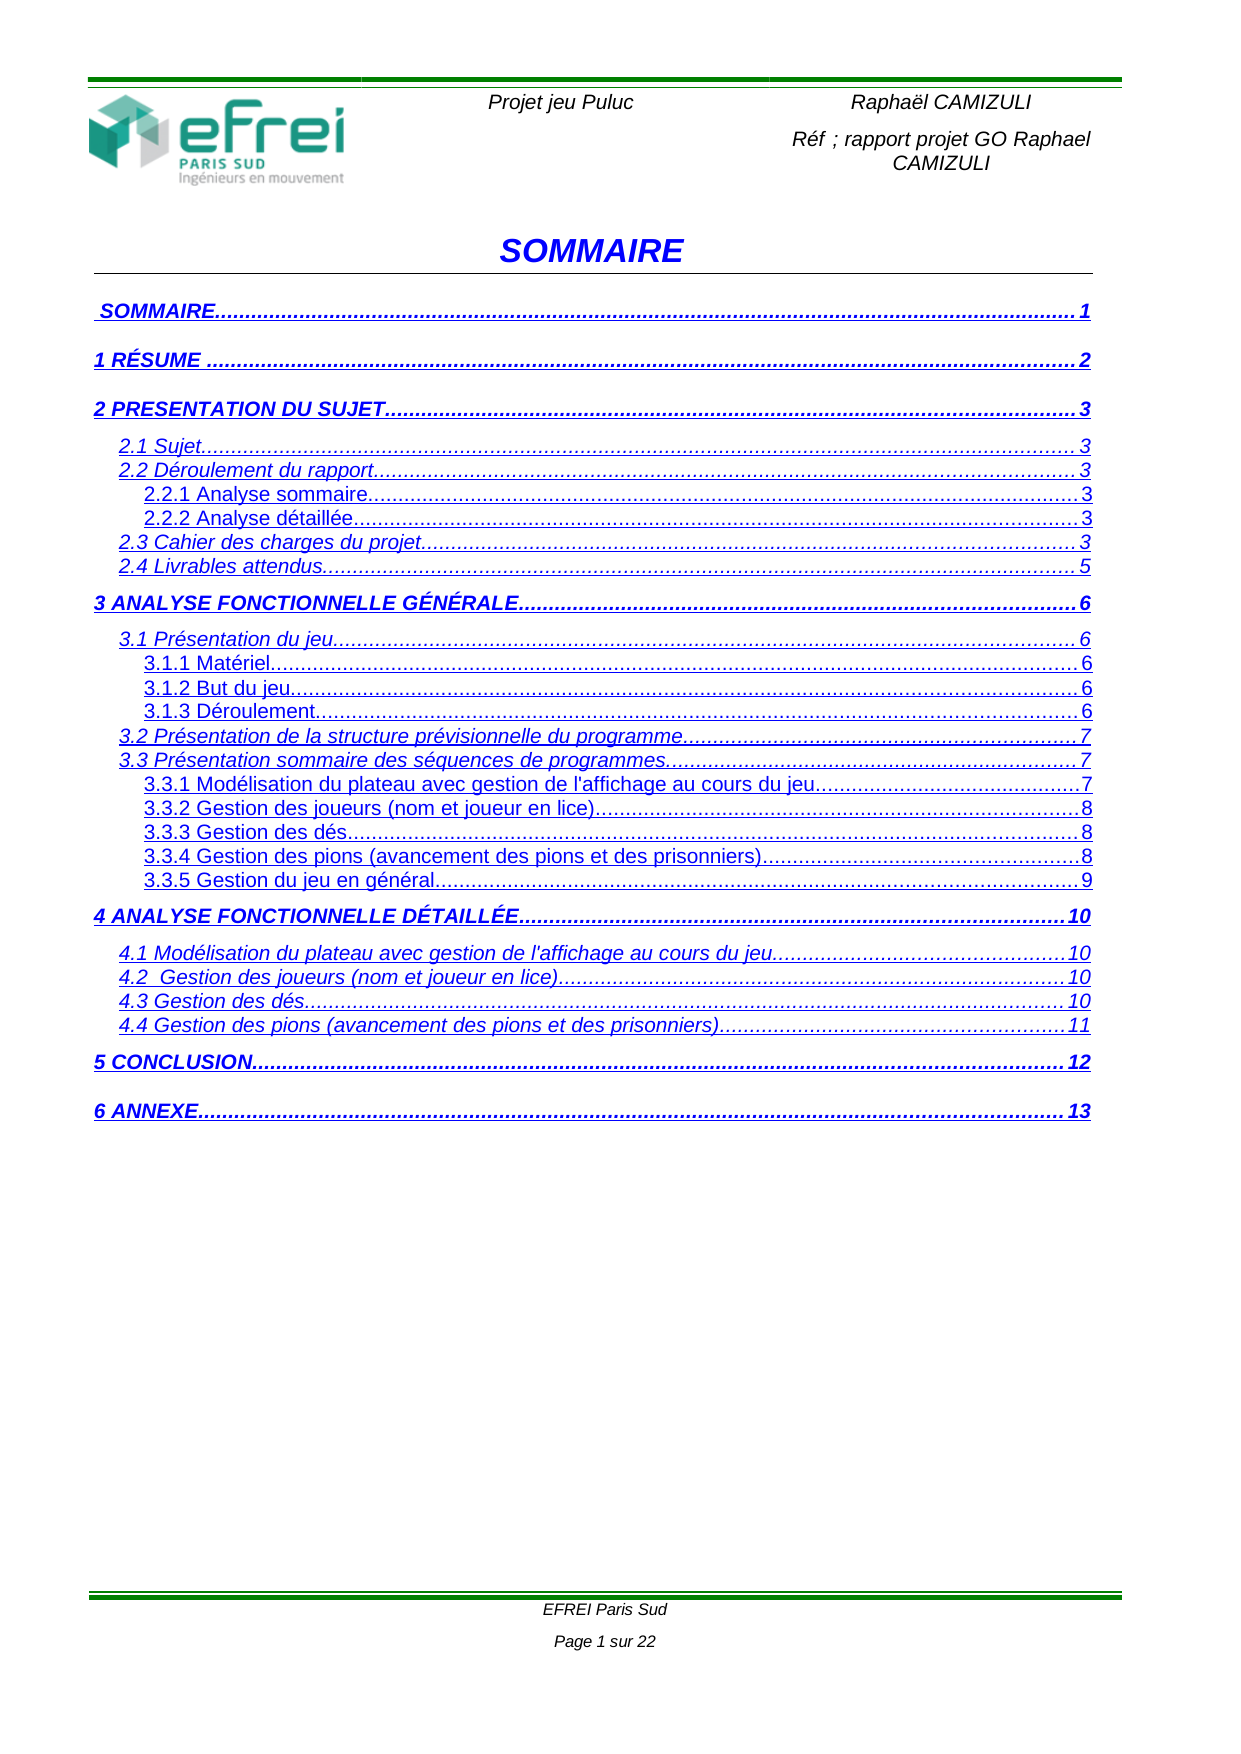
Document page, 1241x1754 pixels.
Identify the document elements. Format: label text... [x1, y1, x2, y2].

text 4.4 Gestion des pions (avancement des pions et des prisonniers) 11 [119, 1013, 1093, 1037]
text 3.1.1 Matériel 6 [144, 651, 1093, 672]
text 1 Résume 2 [94, 348, 1093, 372]
text 2.4 Livrables attendus 5 [119, 554, 1093, 578]
picture [89, 93, 350, 187]
text 3.3.5 Gestion du jeu en général 9 [144, 868, 1093, 889]
text 2 PRESENTATION DU SUJET 3 [94, 397, 1093, 421]
text 2.2.1 Analyse sommaire 3 [144, 482, 1093, 503]
text SOMMAIRE [94, 230, 1093, 273]
text 3.3 Présentation sommaire des séquences de programmes. 7 [119, 748, 1093, 772]
text 3 analyse fonctionnelle générale 6 [94, 591, 1093, 615]
text 3.1 Présentation du jeu 6 [119, 627, 1093, 651]
text SOMMAIRE 1 [94, 299, 1093, 323]
text 2.1 Sujet 3 [119, 434, 1093, 458]
text 3.3.4 Gestion des pions (avancement des pions et des prisonniers) 8 [144, 844, 1093, 865]
text 4.2 Gestion des joueurs (nom et joueur en lice) 10 [119, 965, 1093, 989]
text 3.3.1 Modélisation du plateau avec gestion de l'affichage au cours du jeu 7 [144, 772, 1093, 793]
text 4 Analyse fonctionnelle détaillée 10 [94, 904, 1093, 928]
text 3.3.2 Gestion des joueurs (nom et joueur en lice) 8 [144, 796, 1093, 817]
text 5 CONCLUSION 12 [94, 1050, 1093, 1074]
text 3.1.3 Déroulement 6 [144, 699, 1093, 720]
text 2.2.2 Analyse détaillée 3 [144, 506, 1093, 527]
text 4.1 Modélisation du plateau avec gestion de l'affichage au cours du jeu 10 [119, 941, 1093, 965]
text 3.3.3 Gestion des dés 8 [144, 820, 1093, 841]
text 6 Annexe 13 [94, 1099, 1093, 1123]
text 4.3 Gestion des dés 10 [119, 989, 1093, 1013]
text 2.2 Déroulement du rapport 3 [119, 458, 1093, 482]
text 2.3 Cahier des charges du projet 3 [119, 530, 1093, 554]
text 3.1.2 But du jeu 6 [144, 675, 1093, 696]
text 3.2 Présentation de la structure prévisionnelle du programme 7 [119, 723, 1093, 748]
